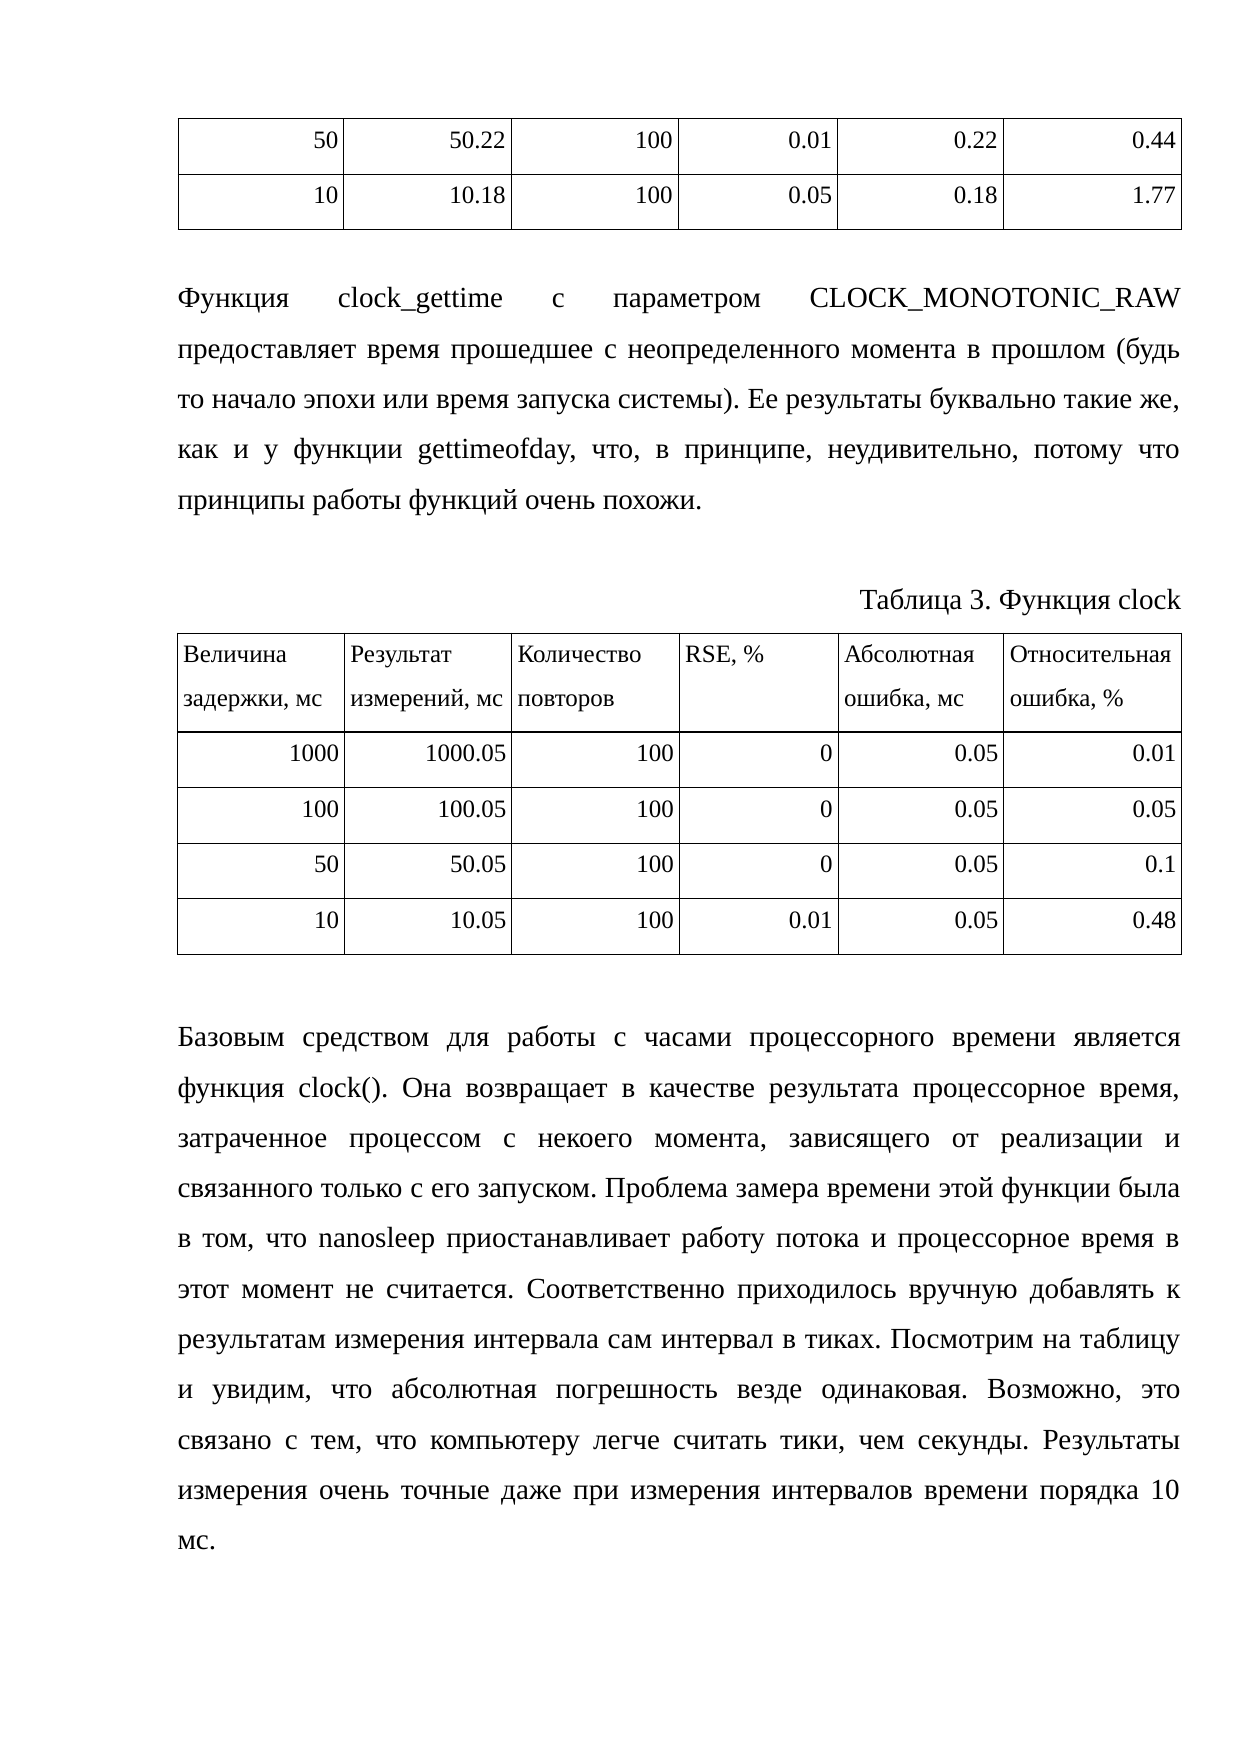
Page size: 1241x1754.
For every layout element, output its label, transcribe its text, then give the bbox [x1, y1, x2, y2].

table_cell 100 [512, 119, 678, 174]
table_header Количество повторов [512, 634, 679, 731]
text Таблица 3. Функция clock [177, 582, 1181, 616]
table_header Абсолютная ошибка, мс [839, 634, 1003, 731]
table_cell 0.1 [1004, 844, 1181, 898]
table_cell 100 [512, 733, 679, 787]
text Функция clock_gettime с параметром CLOCK_MONOTONIC_RAW предоставляет время прошедшее с неопределенного момента в прошлом (будь то начало эпохи или время запуска системы). Ее результаты буквально такие же, как и у функции gettimeofday, что, в принципе, неудивительно, потому что принципы работы функций очень похожи. [177, 281, 1181, 515]
table_header Относительная ошибка, % [1004, 634, 1181, 731]
table_cell 10 [178, 899, 344, 953]
table_cell 100.05 [345, 788, 511, 842]
table_header Величина задержки, мс [178, 634, 344, 731]
table_cell 1000.05 [345, 733, 511, 787]
table_cell 50.22 [344, 119, 511, 174]
table_cell 0.05 [839, 899, 1003, 953]
table_cell 0.01 [679, 119, 837, 174]
table_cell 10 [179, 175, 343, 229]
table_cell 1000 [178, 733, 344, 787]
table_cell 0 [680, 844, 838, 898]
table_cell 50.05 [345, 844, 511, 898]
table_cell 0.01 [1004, 733, 1181, 787]
table_cell 100 [178, 788, 344, 842]
table_cell 0 [680, 733, 838, 787]
table_cell 0.01 [680, 899, 838, 953]
table_header RSE, % [680, 634, 838, 731]
table_cell 100 [512, 844, 679, 898]
table_header Результат измерений, мс [345, 634, 511, 731]
table_cell 50 [179, 119, 343, 174]
table_cell 0.05 [839, 844, 1003, 898]
table_cell 0 [680, 788, 838, 842]
table_cell 50 [178, 844, 344, 898]
table_cell 100 [512, 788, 679, 842]
table_cell 0.05 [839, 788, 1003, 842]
table_cell 0.05 [679, 175, 837, 229]
table_cell 10.05 [345, 899, 511, 953]
table_cell 100 [512, 175, 678, 229]
table_cell 0.44 [1004, 119, 1181, 174]
table_cell 0.05 [839, 733, 1003, 787]
table_cell 0.22 [838, 119, 1003, 174]
table_cell 10.18 [344, 175, 511, 229]
table_cell 1.77 [1004, 175, 1181, 229]
table_cell 0.05 [1004, 788, 1181, 842]
table_cell 0.48 [1004, 899, 1181, 953]
table_cell 100 [512, 899, 679, 953]
table_cell 0.18 [838, 175, 1003, 229]
text Базовым средством для работы с часами процессорного времени является функция clock(). Она возвращает в качестве результата процессорное время, затраченное процессом с некоего момента, зависящего от реализации и связанного только с его запуском. Проблема замера времени этой функции была в том, что nanosleep приостанавливает работу потока и процессорное время в этот момент не считается. Соответственно приходилось вручную добавлять к результатам измерения интервала сам интервал в тиках. Посмотрим на таблицу и увидим, что абсолютная погрешность везде одинаковая. Возможно, это связано с тем, что компьютеру легче считать тики, чем секунды. Результаты измерения очень точные даже при измерения интервалов времени порядка 10 мс. [177, 1019, 1181, 1556]
